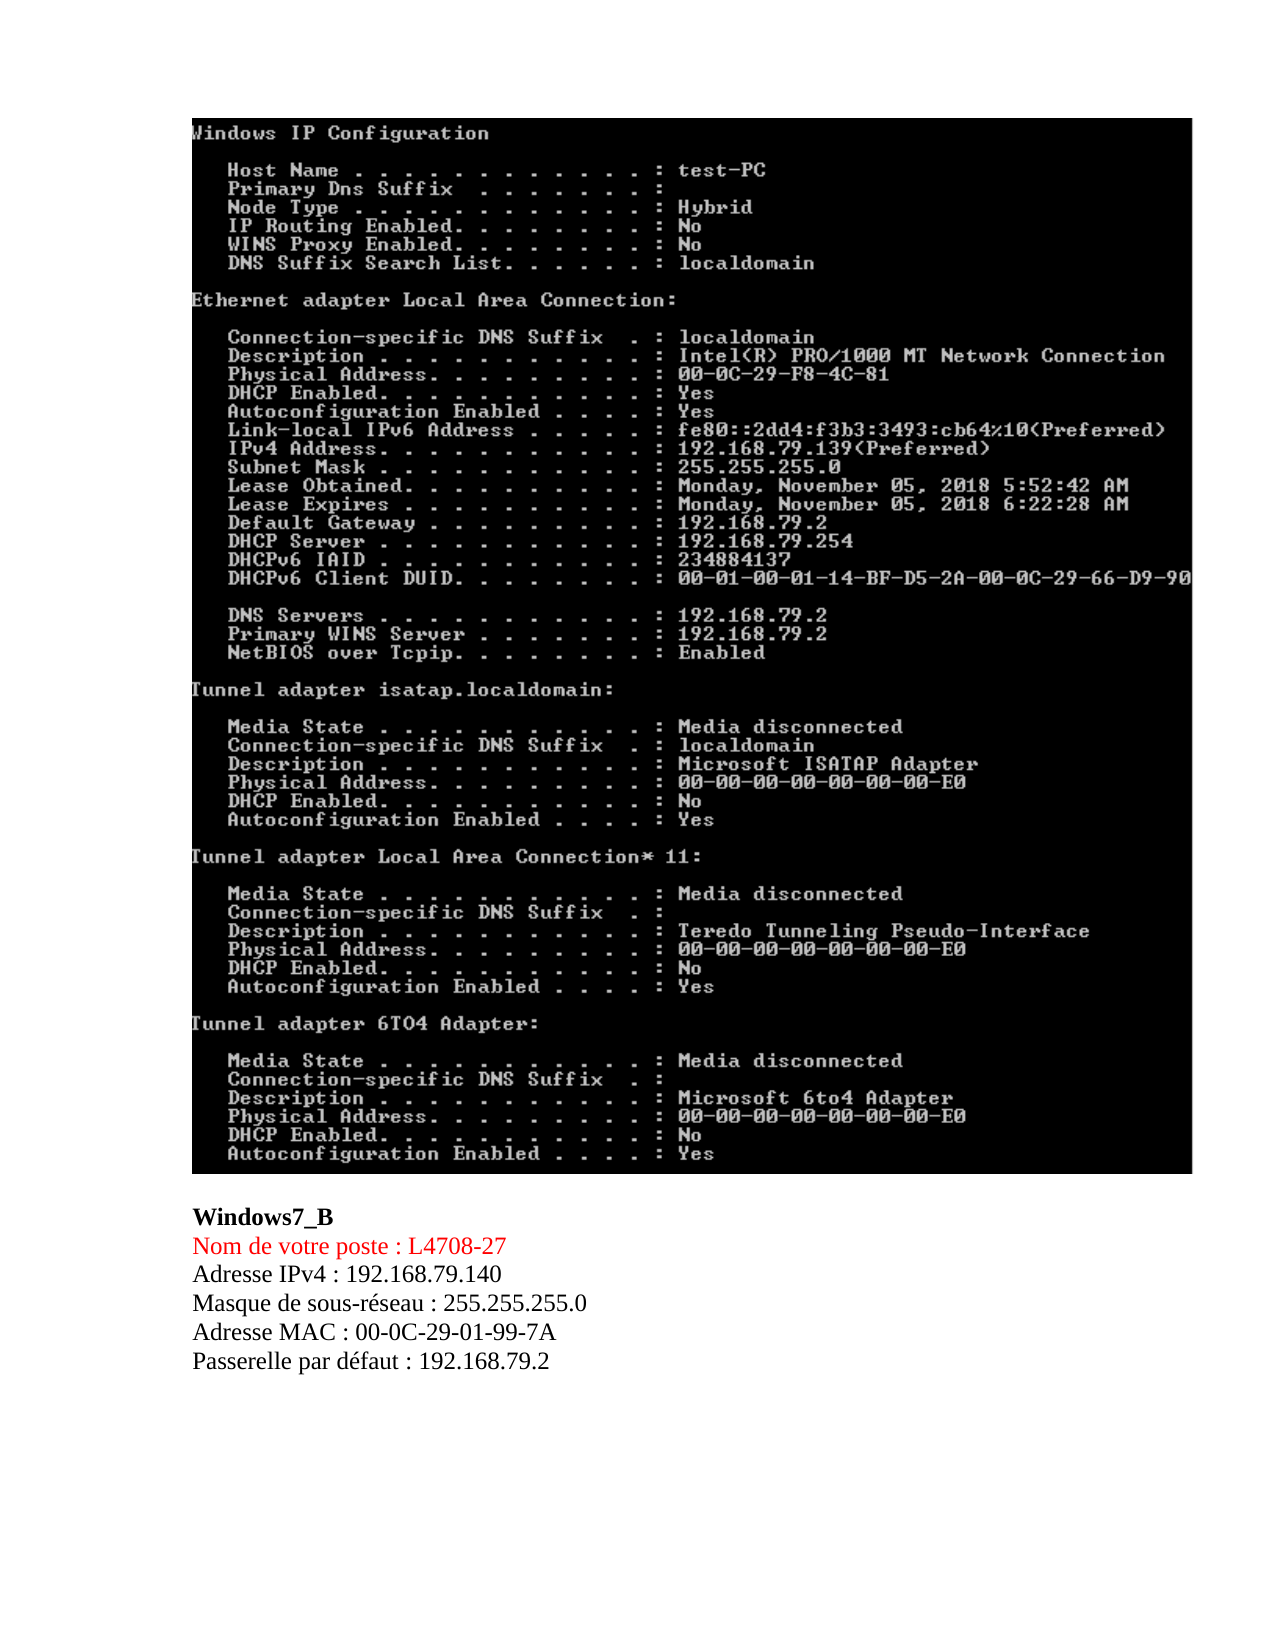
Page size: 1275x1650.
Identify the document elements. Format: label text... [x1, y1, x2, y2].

text Passerelle par défaut : 192.168.79.2 [118, 1346, 1157, 1374]
text Masque de sous-réseau : 255.255.255.0 [118, 1288, 1157, 1317]
text Nom de votre poste : L4708-27 [118, 1231, 1157, 1259]
text Adresse MAC : 00-0C-29-01-99-7A [118, 1317, 1157, 1346]
text Windows7_B [118, 1202, 1157, 1231]
text Adresse IPv4 : 192.168.79.140 [118, 1259, 1157, 1288]
